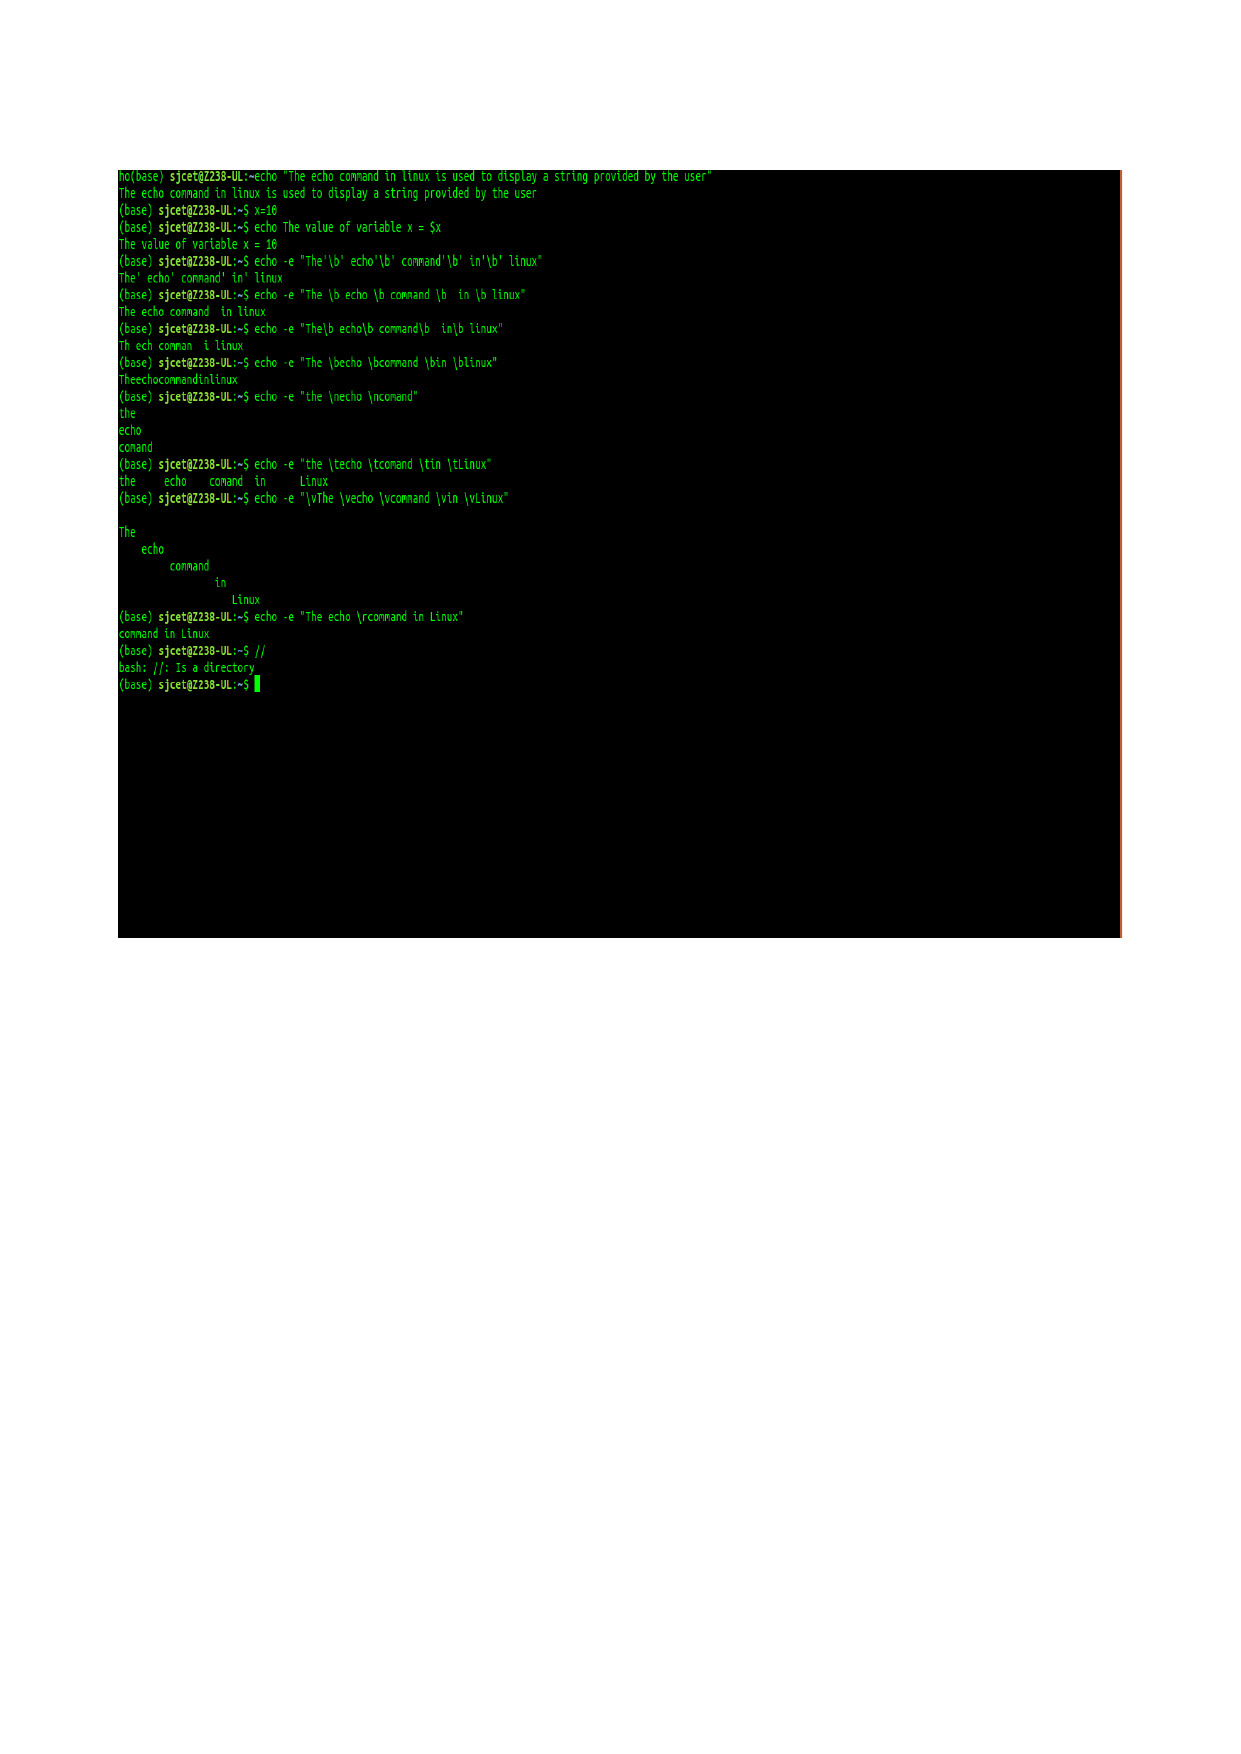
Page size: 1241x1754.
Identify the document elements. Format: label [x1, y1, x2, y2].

picture [118, 170, 1123, 938]
